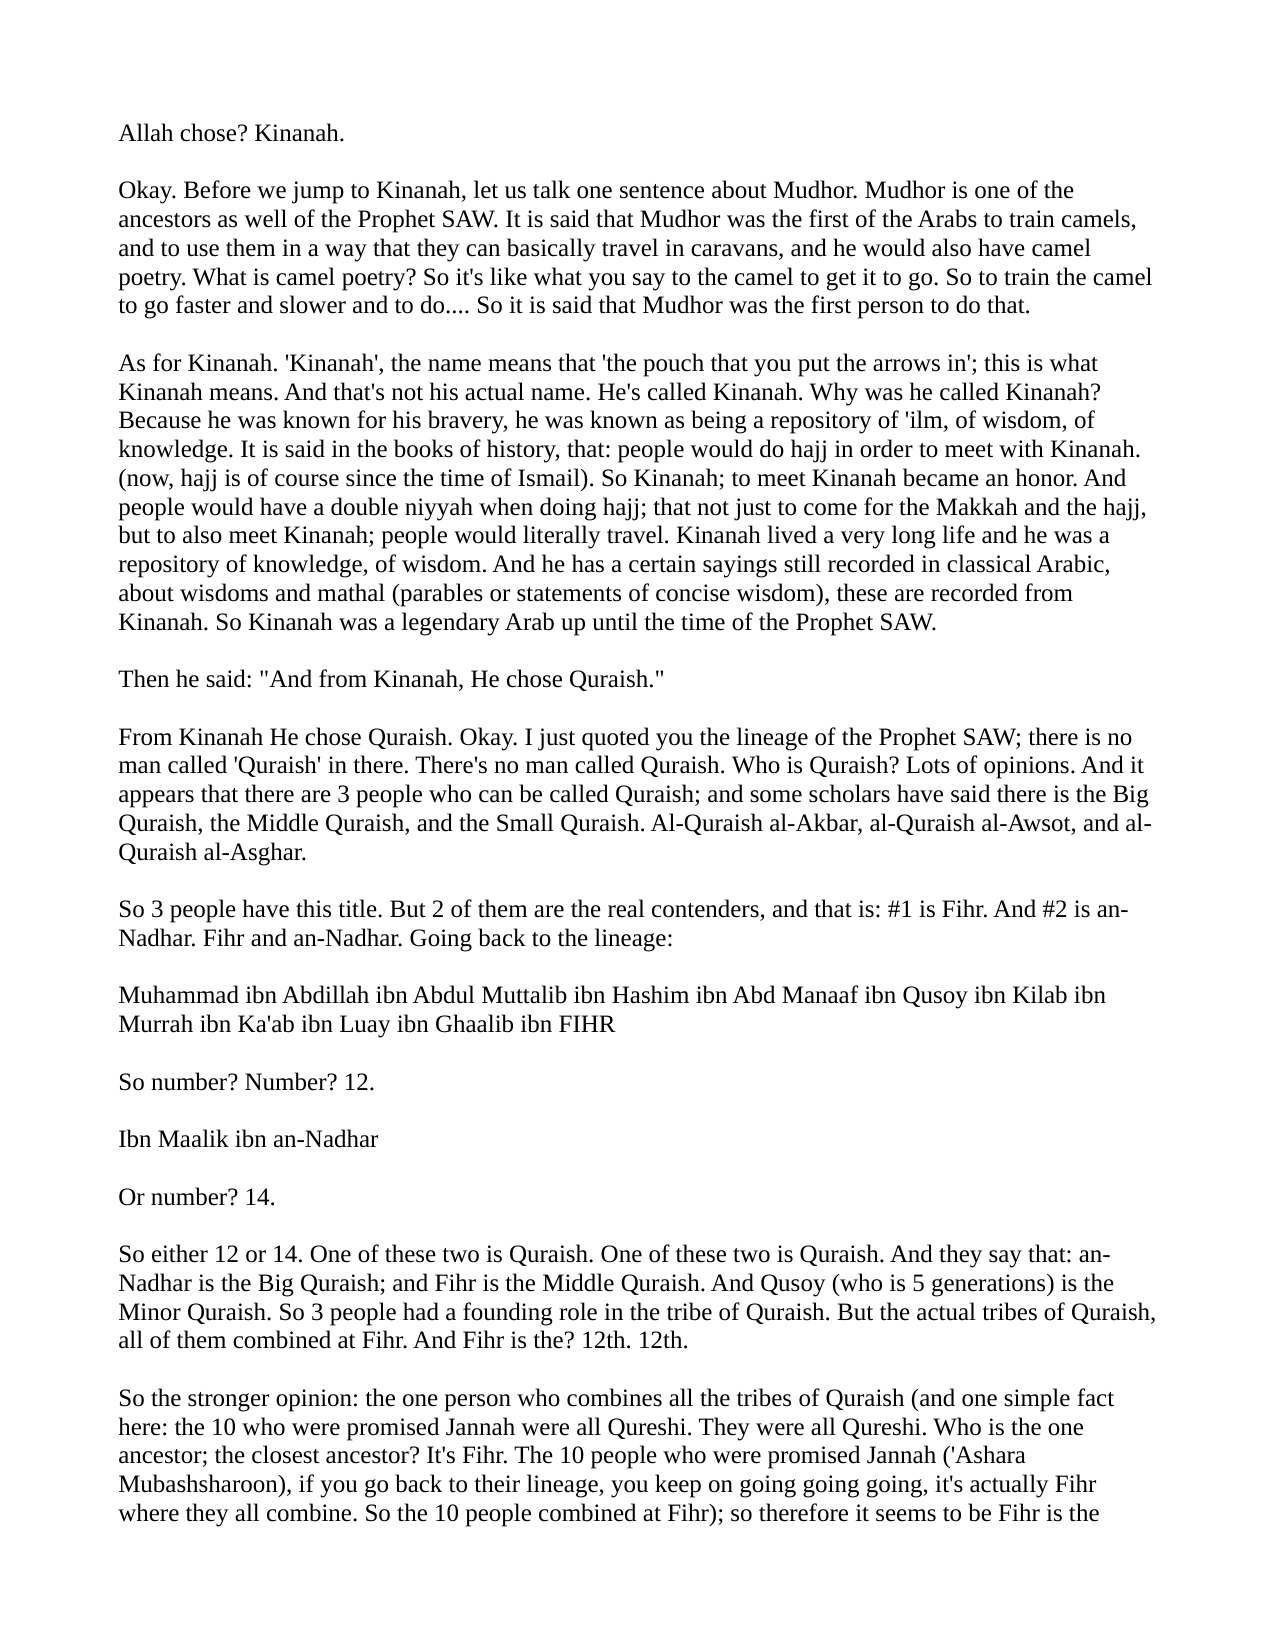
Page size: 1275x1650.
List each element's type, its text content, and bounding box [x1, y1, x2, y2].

text Allah chose? Kinanah. Okay. Before we jump to Kinanah, let us talk one sentence about Mudhor. Mudhor is one of the ancestors as well of the Prophet SAW. It is said that Mudhor was the first of the Arabs to train camels, and to use them in a way that they can basically travel in caravans, and he would also have camel poetry. What is camel poetry? So it's like what you say to the camel to get it to go. So to train the camel to go faster and slower and to do.... So it is said that Mudhor was the first person to do that. As for Kinanah. 'Kinanah', the name means that 'the pouch that you put the arrows in'; this is what Kinanah means. And that's not his actual name. He's called Kinanah. Why was he called Kinanah? Because he was known for his bravery, he was known as being a repository of 'ilm, of wisdom, of knowledge. It is said in the books of history, that: people would do hajj in order to meet with Kinanah. (now, hajj is of course since the time of Ismail). So Kinanah; to meet Kinanah became an honor. And people would have a double niyyah when doing hajj; that not just to come for the Makkah and the hajj, but to also meet Kinanah; people would literally travel. Kinanah lived a very long life and he was a repository of knowledge, of wisdom. And he has a certain sayings still recorded in classical Arabic, about wisdoms and mathal (parables or statements of concise wisdom), these are recorded from Kinanah. So Kinanah was a legendary Arab up until the time of the Prophet SAW. Then he said: "And from Kinanah, He chose Quraish." From Kinanah He chose Quraish. Okay. I just quoted you the lineage of the Prophet SAW; there is no man called 'Quraish' in there. There's no man called Quraish. Who is Quraish? Lots of opinions. And it appears that there are 3 people who can be called Quraish; and some scholars have said there is the Big Quraish, the Middle Quraish, and the Small Quraish. Al-Quraish al-Akbar, al-Quraish al-Awsot, and al-Quraish al-Asghar. So 3 people have this title. But 2 of them are the real contenders, and that is: #1 is Fihr. And #2 is an-Nadhar. Fihr and an-Nadhar. Going back to the lineage: Muhammad ibn Abdillah ibn Abdul Muttalib ibn Hashim ibn Abd Manaaf ibn Qusoy ibn Kilab ibn Murrah ibn Ka'ab ibn Luay ibn Ghaalib ibn FIHR So number? Number? 12. Ibn Maalik ibn an-Nadhar Or number? 14. So either 12 or 14. One of these two is Quraish. One of these two is Quraish. And they say that: an-Nadhar is the Big Quraish; and Fihr is the Middle Quraish. And Qusoy (who is 5 generations) is the Minor Quraish. So 3 people had a founding role in the tribe of Quraish. But the actual tribes of Quraish, all of them combined at Fihr. And Fihr is the? 12th. 12th. So the stronger opinion: the one person who combines all the tribes of Quraish (and one simple fact here: the 10 who were promised Jannah were all Qureshi. They were all Qureshi. Who is the one ancestor; the closest ancestor? It's Fihr. The 10 people who were promised Jannah ('Ashara Mubashsharoon), if you go back to their lineage, you keep on going going going, it's actually Fihr where they all combine. So the 10 people combined at Fihr); so therefore it seems to be Fihr is the [118, 118, 1157, 1527]
